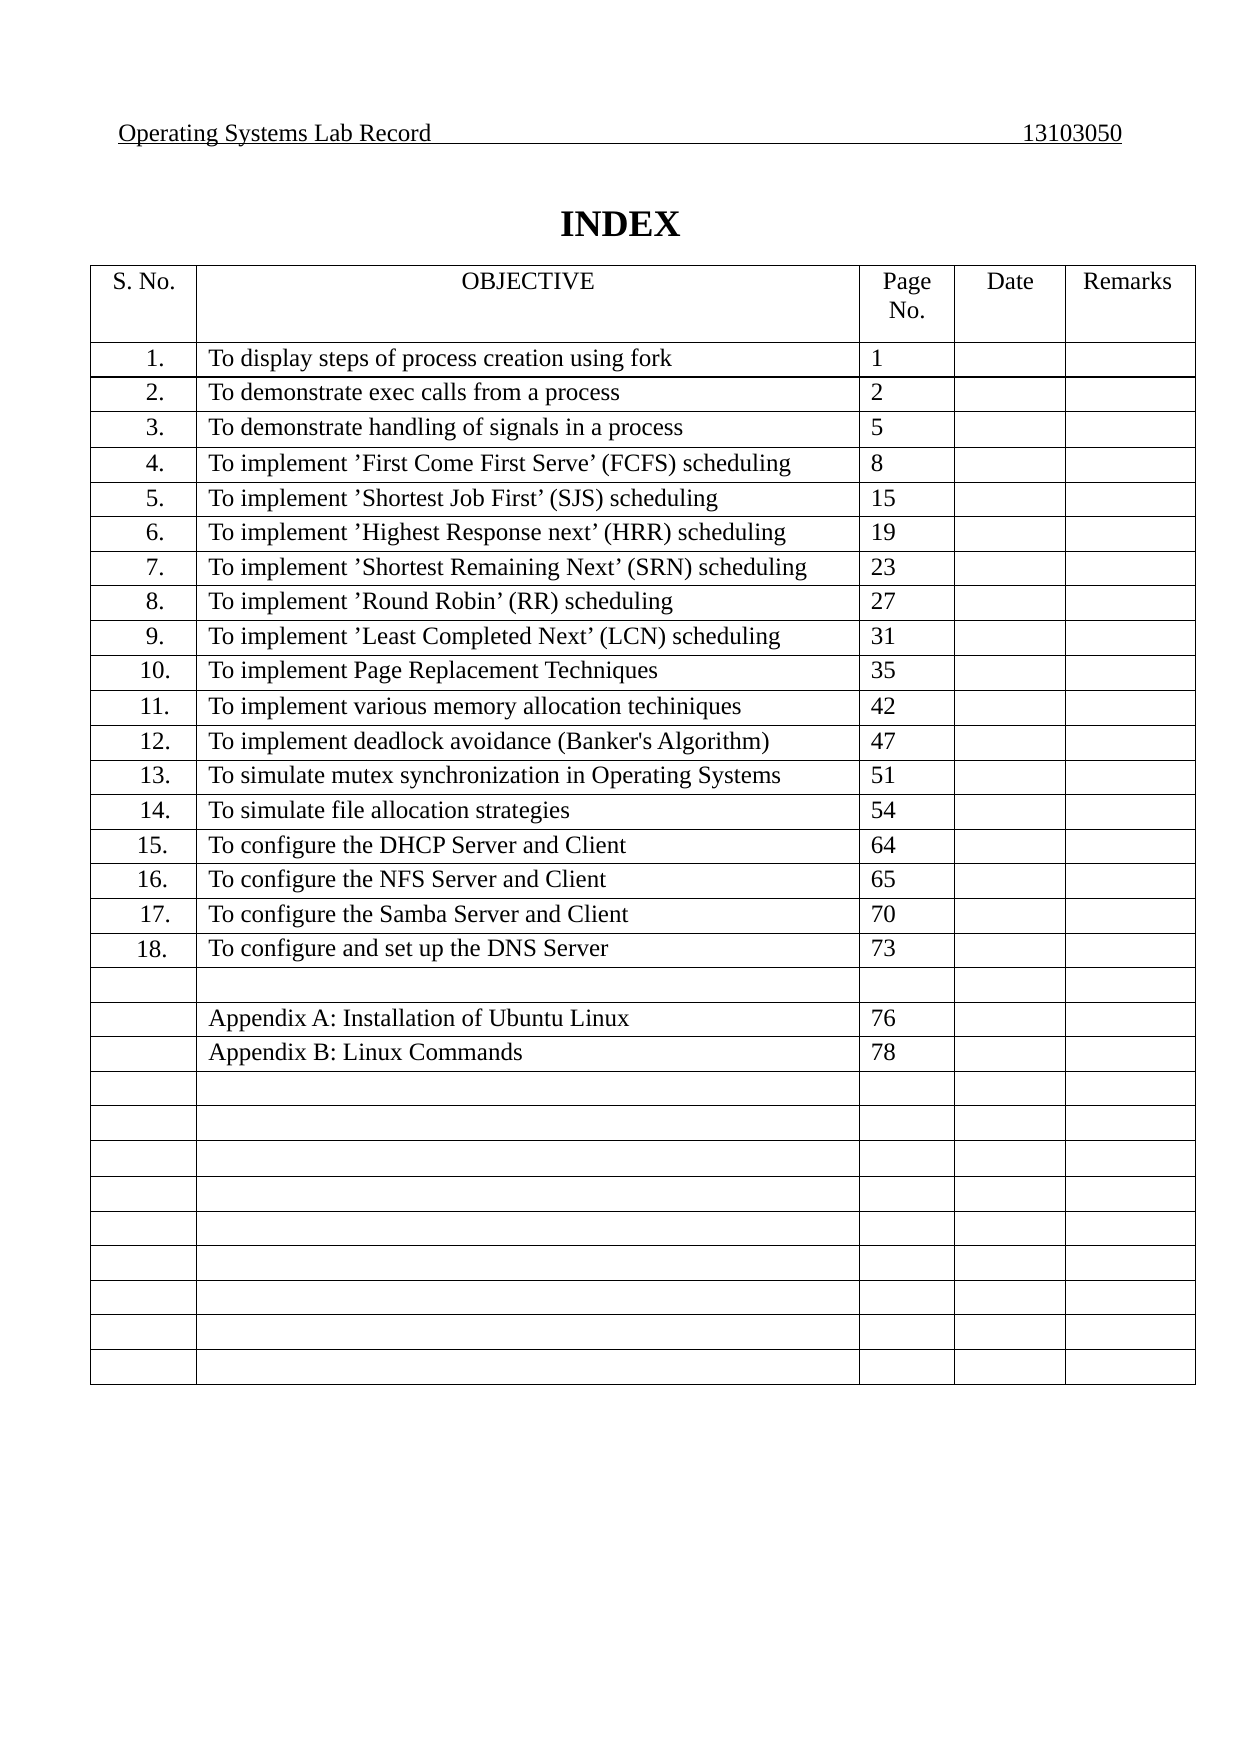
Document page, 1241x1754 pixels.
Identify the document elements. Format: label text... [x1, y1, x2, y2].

table_cell [860, 1072, 954, 1105]
table_cell [1066, 621, 1195, 654]
table_cell [1066, 968, 1195, 1002]
table_cell [91, 1212, 196, 1245]
table_cell 10. [91, 656, 196, 690]
table_cell To configure the Samba Server and Client [197, 899, 859, 932]
table_cell 51 [860, 761, 954, 794]
table_cell To implement Page Replacement Techniques [197, 656, 859, 690]
table_cell [1066, 1177, 1195, 1211]
table_cell [860, 1281, 954, 1314]
table_cell [197, 1177, 859, 1211]
table_cell 19 [860, 517, 954, 551]
table_cell [91, 1141, 196, 1176]
table_cell [955, 1003, 1065, 1036]
table_cell 8. [91, 586, 196, 620]
table_cell [955, 691, 1065, 725]
table_cell To display steps of process creation using fork [197, 343, 859, 376]
table_cell [955, 968, 1065, 1002]
table_cell [91, 1106, 196, 1140]
table_cell 15 [860, 483, 954, 516]
table_cell 76 [860, 1003, 954, 1036]
table_cell [1066, 761, 1195, 794]
table_cell [860, 1177, 954, 1211]
table_cell 11. [91, 691, 196, 725]
table_cell [955, 761, 1065, 794]
table_cell [955, 1281, 1065, 1314]
table_cell 65 [860, 864, 954, 898]
table_cell [91, 1072, 196, 1105]
table_cell To implement ’Least Completed Next’ (LCN) scheduling [197, 621, 859, 654]
table_header OBJECTIVE [197, 266, 859, 342]
table_cell [197, 1212, 859, 1245]
table_cell 12. [91, 726, 196, 759]
table_cell [1066, 1141, 1195, 1176]
table_cell [1066, 1281, 1195, 1314]
table_header Page No. [860, 266, 954, 342]
table_cell [860, 1246, 954, 1280]
table_cell 64 [860, 830, 954, 863]
table_cell [91, 1037, 196, 1071]
table_cell [1066, 1037, 1195, 1071]
table_cell 54 [860, 795, 954, 829]
table_cell [91, 968, 196, 1002]
table_cell 3. [91, 412, 196, 447]
table_cell [860, 1106, 954, 1140]
table_cell [860, 1315, 954, 1349]
table_cell 42 [860, 691, 954, 725]
table_cell [955, 726, 1065, 759]
table_cell 17. [91, 899, 196, 932]
table_cell 5. [91, 483, 196, 516]
table_cell [955, 343, 1065, 376]
table_cell [860, 1212, 954, 1245]
table_cell [955, 552, 1065, 585]
table_cell [1066, 517, 1195, 551]
table_cell [1066, 378, 1195, 411]
table_cell Appendix B: Linux Commands [197, 1037, 859, 1071]
table_cell [1066, 1315, 1195, 1349]
table_cell [955, 795, 1065, 829]
table_cell [91, 1350, 196, 1383]
table_cell [1066, 899, 1195, 932]
table_cell [955, 864, 1065, 898]
table_cell [1066, 691, 1195, 725]
table_cell [1066, 795, 1195, 829]
table_cell 16. [91, 864, 196, 898]
table_cell [955, 483, 1065, 516]
table_cell [860, 1141, 954, 1176]
table_cell 2 [860, 378, 954, 411]
table_cell [1066, 448, 1195, 482]
table_cell 13. [91, 761, 196, 794]
table_cell [955, 517, 1065, 551]
table_cell [955, 1246, 1065, 1280]
table_cell [91, 1315, 196, 1349]
table_cell [1066, 934, 1195, 967]
table_cell [955, 1315, 1065, 1349]
table_cell [197, 1315, 859, 1349]
table_cell [197, 1106, 859, 1140]
table_header Remarks [1066, 266, 1195, 342]
table_cell [1066, 1212, 1195, 1245]
table_cell [197, 1350, 859, 1383]
table_cell [1066, 1106, 1195, 1140]
table_cell 1 [860, 343, 954, 376]
table_cell [955, 899, 1065, 932]
table_cell 31 [860, 621, 954, 654]
table_cell [1066, 726, 1195, 759]
table_cell [1066, 1072, 1195, 1105]
table_cell [955, 1106, 1065, 1140]
table_cell [1066, 586, 1195, 620]
table_cell [955, 830, 1065, 863]
table_cell 47 [860, 726, 954, 759]
table_cell 6. [91, 517, 196, 551]
table_header S. No. [91, 266, 196, 342]
table_cell To implement ’Shortest Job First’ (SJS) scheduling [197, 483, 859, 516]
table_cell [91, 1003, 196, 1036]
table_cell [1066, 412, 1195, 447]
table_cell To implement ’Highest Response next’ (HRR) scheduling [197, 517, 859, 551]
table_cell [197, 1141, 859, 1176]
table_cell [1066, 656, 1195, 690]
table_cell [955, 1177, 1065, 1211]
table_cell To simulate mutex synchronization in Operating Systems [197, 761, 859, 794]
text INDEX [118, 201, 1122, 244]
table_cell 35 [860, 656, 954, 690]
table_cell 78 [860, 1037, 954, 1071]
table_cell [197, 968, 859, 1002]
table_cell To implement deadlock avoidance (Banker's Algorithm) [197, 726, 859, 759]
table_cell [1066, 830, 1195, 863]
table_cell [1066, 1003, 1195, 1036]
table_cell [955, 412, 1065, 447]
table_cell 7. [91, 552, 196, 585]
table_cell To implement various memory allocation techiniques [197, 691, 859, 725]
table_cell [955, 586, 1065, 620]
table_cell [955, 378, 1065, 411]
table_cell To configure and set up the DNS Server [197, 934, 859, 967]
table_cell 8 [860, 448, 954, 482]
table_cell [91, 1281, 196, 1314]
table_cell 5 [860, 412, 954, 447]
table_cell 15. [91, 830, 196, 863]
table_cell [91, 1246, 196, 1280]
table_cell 73 [860, 934, 954, 967]
table_cell [197, 1246, 859, 1280]
table_cell To demonstrate exec calls from a process [197, 378, 859, 411]
table_cell To configure the DHCP Server and Client [197, 830, 859, 863]
table_cell [955, 1037, 1065, 1071]
table_cell [955, 1072, 1065, 1105]
table_cell [197, 1281, 859, 1314]
table_cell [1066, 864, 1195, 898]
table_cell 9. [91, 621, 196, 654]
table_cell To configure the NFS Server and Client [197, 864, 859, 898]
table_cell 14. [91, 795, 196, 829]
table_header Date [955, 266, 1065, 342]
table_cell [1066, 483, 1195, 516]
table_cell [955, 1350, 1065, 1383]
table_cell [955, 621, 1065, 654]
table_cell [1066, 552, 1195, 585]
table_cell To demonstrate handling of signals in a process [197, 412, 859, 447]
table_cell To implement ’Round Robin’ (RR) scheduling [197, 586, 859, 620]
table_cell [860, 1350, 954, 1383]
table_cell 23 [860, 552, 954, 585]
table_cell [1066, 1246, 1195, 1280]
table_cell 70 [860, 899, 954, 932]
table_cell 4. [91, 448, 196, 482]
table_cell To implement ’First Come First Serve’ (FCFS) scheduling [197, 448, 859, 482]
table_cell To implement ’Shortest Remaining Next’ (SRN) scheduling [197, 552, 859, 585]
table_cell 27 [860, 586, 954, 620]
table_cell [955, 448, 1065, 482]
table_cell [1066, 343, 1195, 376]
table_cell [955, 1141, 1065, 1176]
table_cell [955, 1212, 1065, 1245]
table_cell To simulate file allocation strategies [197, 795, 859, 829]
table_cell [860, 968, 954, 1002]
table_cell 2. [91, 378, 196, 411]
table_cell [197, 1072, 859, 1105]
table_cell [955, 656, 1065, 690]
table_cell 18. [91, 934, 196, 967]
table_cell 1. [91, 343, 196, 376]
table_cell [1066, 1350, 1195, 1383]
table_cell [955, 934, 1065, 967]
table_cell Appendix A: Installation of Ubuntu Linux [197, 1003, 859, 1036]
table_cell [91, 1177, 196, 1211]
